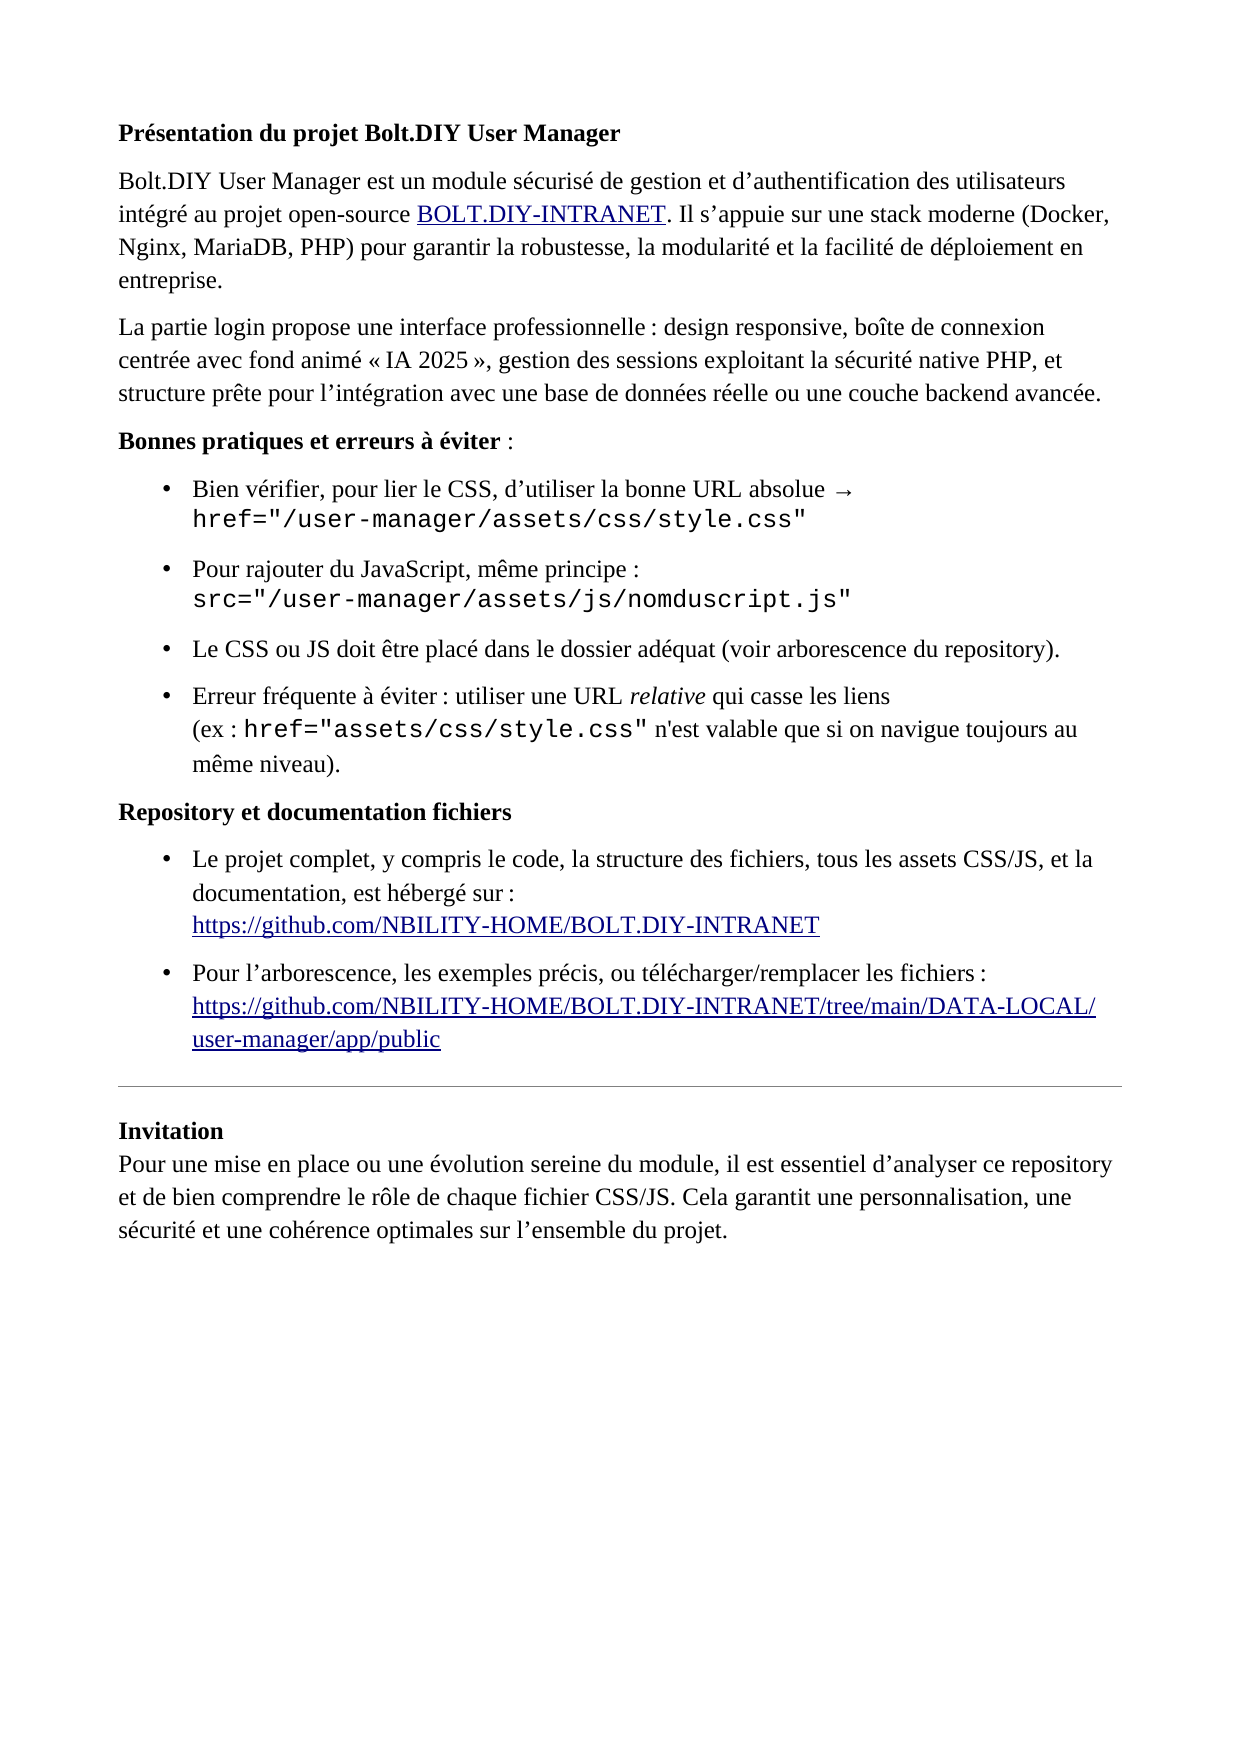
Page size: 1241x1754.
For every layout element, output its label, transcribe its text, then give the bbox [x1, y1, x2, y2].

list Le CSS ou JS doit être placé dans le dossier adéquat (voir arborescence du repository). [162, 634, 1122, 662]
list Bien vérifier, pour lier le CSS, d’utiliser la bonne URL absolue → href="/user-manager/assets/css/style.css" [162, 474, 1122, 535]
text Bonnes pratiques et erreurs à éviter : [118, 426, 1122, 455]
list Le projet complet, y compris le code, la structure des fichiers, tous les assets CSS/JS, et la documentation, est hébergé sur : https://github.com/NBILITY-HOME/BOLT.DIY-INTRANET [162, 844, 1122, 939]
list Pour l’arborescence, les exemples précis, ou télécharger/remplacer les fichiers : https://github.com/NBILITY-HOME/BOLT.DIY-INTRANET/tree/main/DATA-LOCAL/user-manager/app/public [162, 958, 1122, 1053]
text Repository et documentation fichiers [118, 797, 1122, 826]
list Erreur fréquente à éviter : utiliser une URL relative qui casse les liens (ex : href="assets/css/style.css" n'est valable que si on navigue toujours au même niveau). [162, 681, 1122, 778]
text La partie login propose une interface professionnelle : design responsive, boîte de connexion centrée avec fond animé « IA 2025 », gestion des sessions exploitant la sécurité native PHP, et structure prête pour l’intégration avec une base de données réelle ou une couche backend avancée. [118, 312, 1122, 407]
text Bolt.DIY User Manager est un module sécurisé de gestion et d’authentification des utilisateurs intégré au projet open-source BOLT.DIY-INTRANET. Il s’appuie sur une stack moderne (Docker, Nginx, MariaDB, PHP) pour garantir la robustesse, la modularité et la facilité de déploiement en entreprise. [118, 166, 1122, 293]
text Présentation du projet Bolt.DIY User Manager [118, 118, 1122, 147]
list Pour rajouter du JavaScript, même principe : src="/user-manager/assets/js/nomduscript.js" [162, 554, 1122, 615]
text Invitation Pour une mise en place ou une évolution sereine du module, il est essentiel d’analyser ce repository et de bien comprendre le rôle de chaque fichier CSS/JS. Cela garantit une personnalisation, une sécurité et une cohérence optimales sur l’ensemble du projet. [118, 1116, 1122, 1244]
